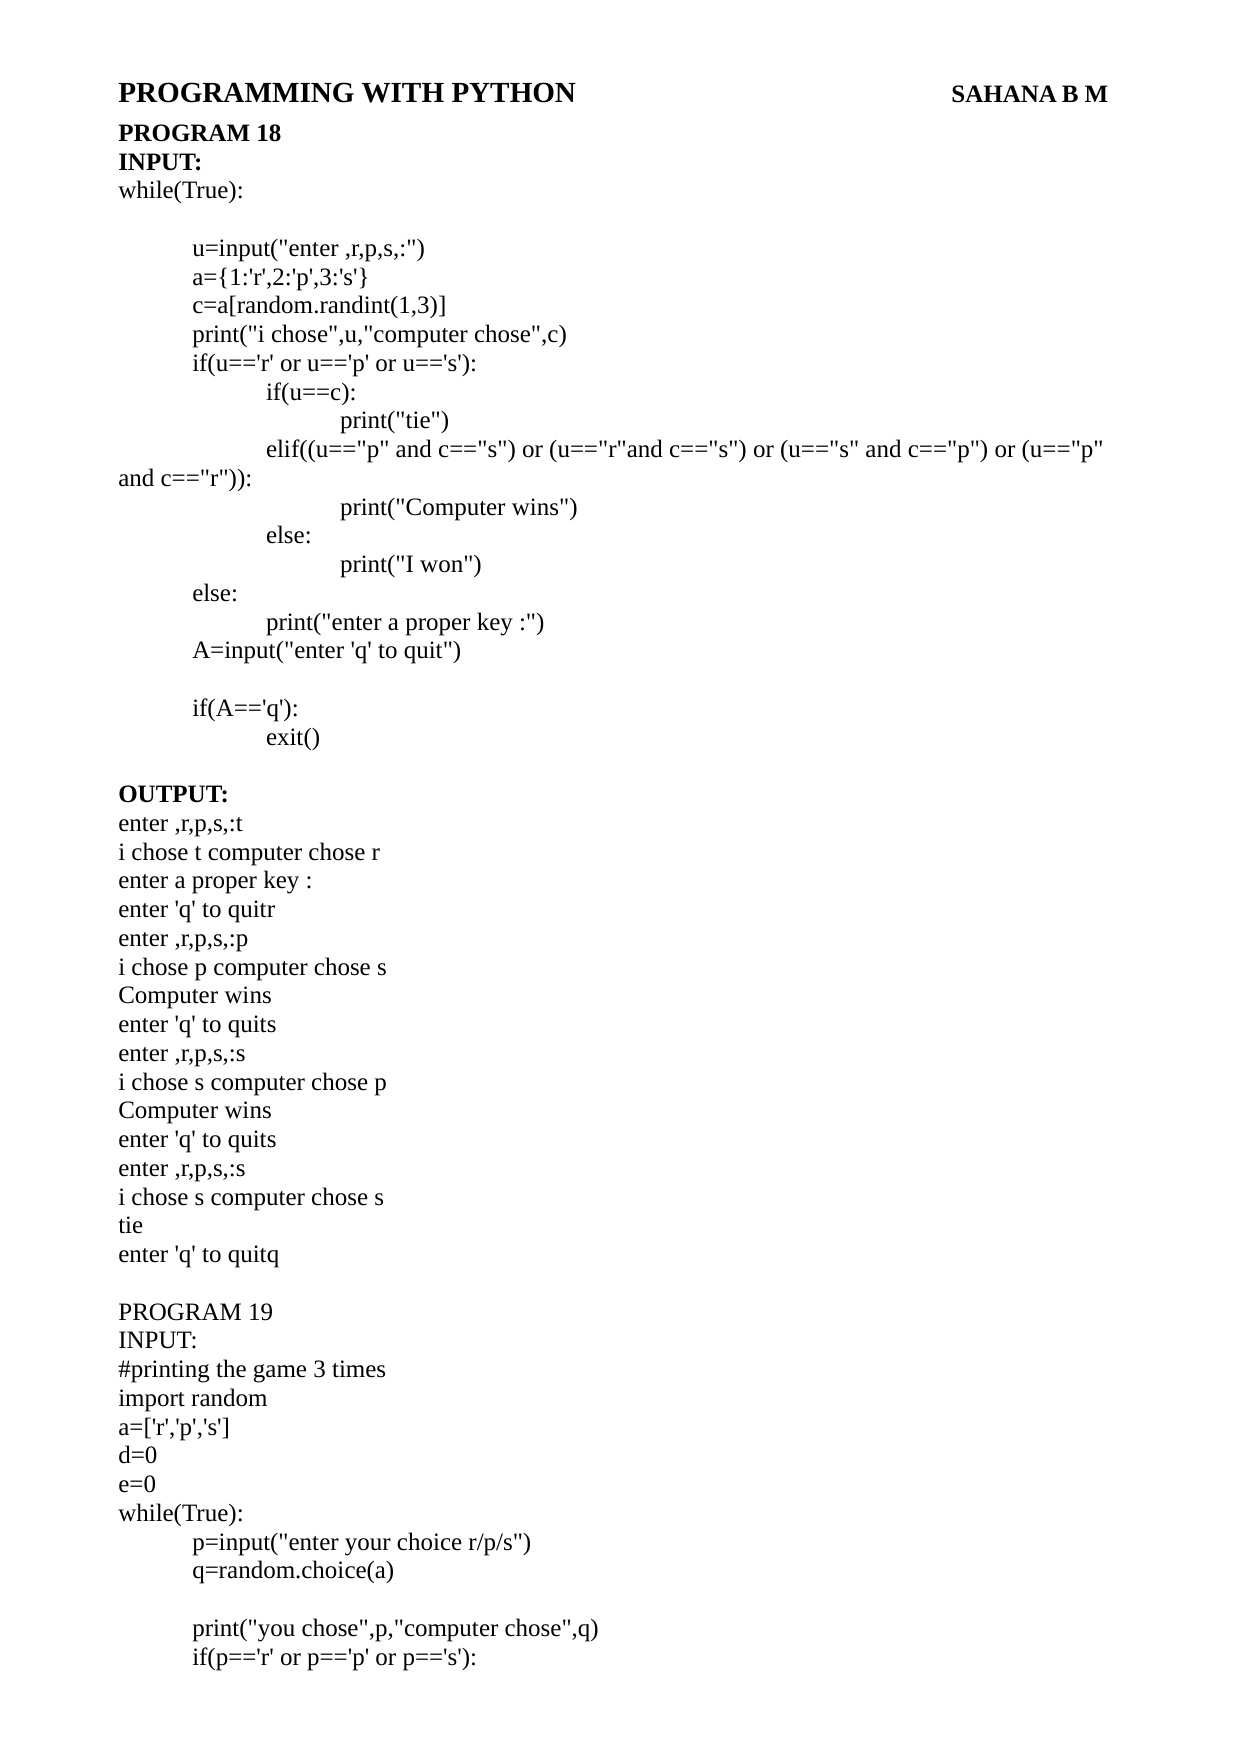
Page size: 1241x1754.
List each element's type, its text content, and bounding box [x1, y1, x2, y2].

text enter ,r,p,s,:t [118, 808, 1122, 837]
text print("i chose",u,"computer chose",c) [118, 319, 1122, 348]
text print("you chose",p,"computer chose",q) [118, 1613, 1122, 1642]
text #printing the game 3 times [118, 1354, 1122, 1383]
text if(u==c): [118, 377, 1122, 406]
text e=0 [118, 1469, 1122, 1498]
text elif((u=="p" and c=="s") or (u=="r"and c=="s") or (u=="s" and c=="p") or (u=="p" and c=="r")): [118, 434, 1122, 492]
text A=input("enter 'q' to quit") [118, 636, 1122, 664]
text if(u=='r' or u=='p' or u=='s'): [118, 348, 1122, 377]
text print("Computer wins") [118, 492, 1122, 521]
text while(True): [118, 176, 1122, 204]
text p=input("enter your choice r/p/s") [118, 1527, 1122, 1556]
text else: [118, 578, 1122, 607]
text while(True): [118, 1498, 1122, 1527]
text INPUT: [118, 1326, 1122, 1354]
text enter 'q' to quitr [118, 894, 1122, 923]
text OUTPUT: [118, 779, 1122, 808]
text enter ,r,p,s,:p [118, 923, 1122, 952]
text c=a[random.randint(1,3)] [118, 291, 1122, 319]
text tie [118, 1211, 1122, 1239]
text print("enter a proper key :") [118, 607, 1122, 636]
text PROGRAM 18 [118, 118, 1122, 147]
text a=['r','p','s'] [118, 1412, 1122, 1441]
text exit() [118, 722, 1122, 751]
text else: [118, 521, 1122, 549]
text print("tie") [118, 406, 1122, 434]
text i chose s computer chose p [118, 1067, 1122, 1096]
text a={1:'r',2:'p',3:'s'} [118, 262, 1122, 291]
text import random [118, 1383, 1122, 1412]
text i chose s computer chose s [118, 1182, 1122, 1211]
text u=input("enter ,r,p,s,:") [118, 233, 1122, 262]
text enter a proper key : [118, 866, 1122, 894]
text enter 'q' to quits [118, 1009, 1122, 1038]
text if(A=='q'): [118, 693, 1122, 722]
text print("I won") [118, 549, 1122, 578]
text i chose t computer chose r [118, 837, 1122, 866]
text if(p=='r' or p=='p' or p=='s'): [118, 1642, 1122, 1671]
text Computer wins [118, 1096, 1122, 1124]
text enter ,r,p,s,:s [118, 1153, 1122, 1182]
text enter 'q' to quits [118, 1124, 1122, 1153]
text i chose p computer chose s [118, 952, 1122, 981]
text Computer wins [118, 981, 1122, 1009]
text enter ,r,p,s,:s [118, 1038, 1122, 1067]
text q=random.choice(a) [118, 1556, 1122, 1584]
text INPUT: [118, 147, 1122, 176]
text d=0 [118, 1441, 1122, 1469]
text PROGRAM 19 [118, 1297, 1122, 1326]
text enter 'q' to quitq [118, 1239, 1122, 1268]
